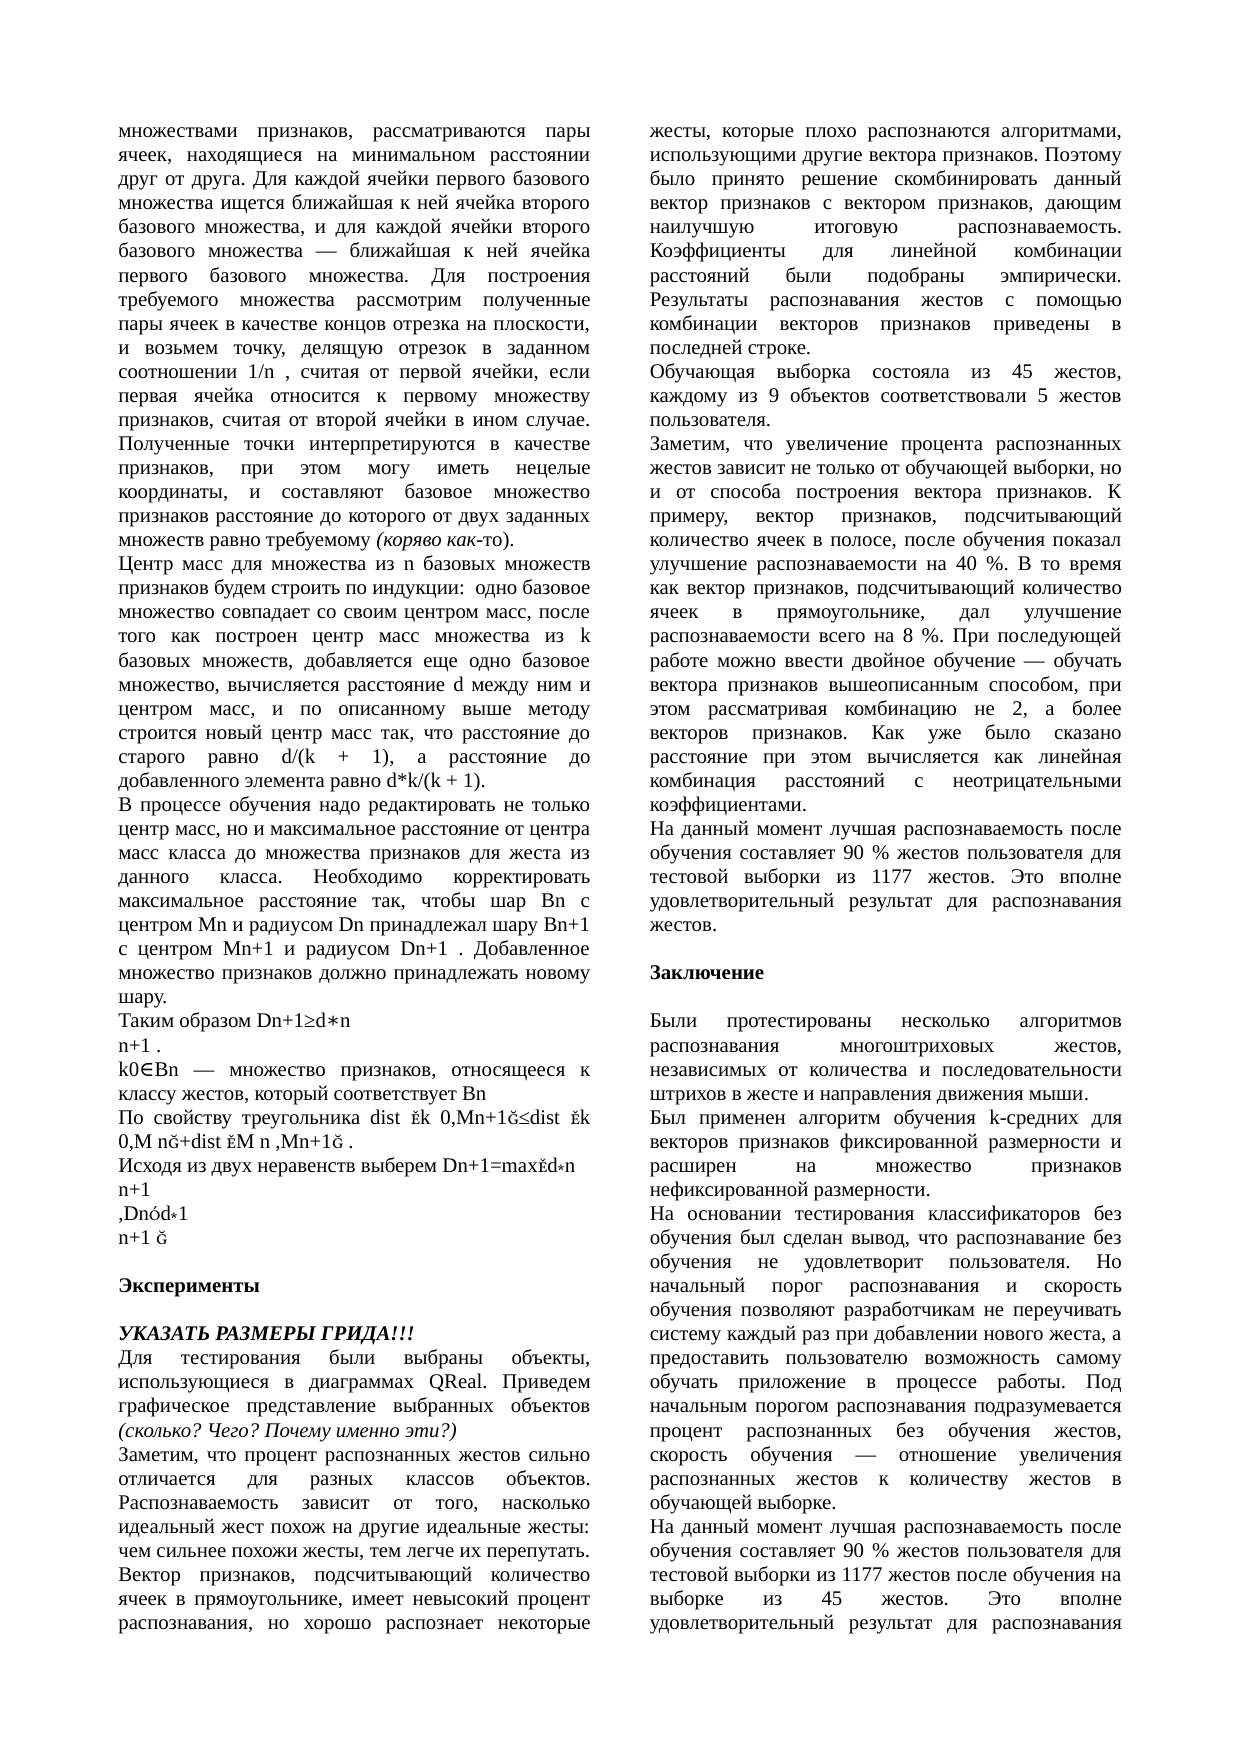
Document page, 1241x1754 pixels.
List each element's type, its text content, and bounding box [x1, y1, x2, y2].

text Заключение [649, 960, 1122, 984]
text ,Dnd∗1 [118, 1201, 591, 1225]
text На данный момент лучшая распознаваемость после обучения составляет 90 % жестов пользователя для тестовой выборки из 1177 жестов. Это вполне удовлетворительный результат для распознавания жестов. [649, 816, 1122, 936]
text k0∈Bn — множество признаков, относящееся к классу жестов, который соответствует Bn [118, 1057, 591, 1105]
text n+1 [118, 1177, 591, 1201]
text Были протестированы несколько алгоритмов распознавания многоштриховых жестов, независимых от количества и последовательности штрихов в жесте и направления движения мыши. [649, 1008, 1122, 1105]
text n+1 . [118, 1032, 591, 1057]
text На основании тестирования классификаторов без обучения был сделан вывод, что распознавание без обучения не удовлетворит пользователя. Но начальный порог распознавания и скорость обучения позволяют разработчикам не переучивать систему каждый раз при добавлении нового жеста, а предоставить пользователю возможность самому обучать приложение в процессе работы. Под начальным порогом распознавания подразумевается процент распознанных без обучения жестов, скорость обучения — отношение увеличения распознанных жестов к количеству жестов в обучающей выборке. [649, 1201, 1122, 1514]
text жесты, которые плохо распознаются алгоритмами, использующими другие вектора признаков. Поэтому было принято решение скомбинировать данный вектор признаков с вектором признаков, дающим наилучшую итоговую распознаваемость. Коэффициенты для линейной комбинации расстояний были подобраны эмпирически. Результаты распознавания жестов с помощью комбинации векторов признаков приведены в последней строке. [649, 118, 1122, 359]
text По свойству треугольника dist k 0,Mn+1≤dist k 0,M n+dist M n ,Mn+1 . [118, 1105, 591, 1153]
text n+1  [118, 1225, 591, 1249]
text Заметим, что процент распознанных жестов сильно отличается для разных классов объектов. Распознаваемость зависит от того, насколько идеальный жест похож на другие идеальные жесты: чем сильнее похожи жесты, тем легче их перепутать. Вектор признаков, подсчитывающий количество ячеек в прямоугольнике, имеет невысокий процент распознавания, но хорошо распознает некоторые [118, 1442, 591, 1634]
text Центр масс для множества из n базовых множеств признаков будем строить по индукции: одно базовое множество совпадает со своим центром масс, после того как построен центр масс множества из k базовых множеств, добавляется еще одно базовое множество, вычисляется расстояние d между ним и центром масс, и по описанному выше методу строится новый центр масс так, что расстояние до старого равно d/(k + 1), а расстояние до добавленного элемента равно d*k/(k + 1). [118, 551, 591, 792]
text Таким образом Dn+1≥d∗n [118, 1008, 591, 1032]
text На данный момент лучшая распознаваемость после обучения составляет 90 % жестов пользователя для тестовой выборки из 1177 жестов после обучения на выборке из 45 жестов. Это вполне удовлетворительный результат для распознавания [649, 1514, 1122, 1634]
text Был применен алгоритм обучения k-средних для векторов признаков фиксированной размерности и расширен на множество признаков нефиксированной размерности. [649, 1105, 1122, 1201]
text В процессе обучения надо редактировать не только центр масс, но и максимальное расстояние от центра масс класса до множества признаков для жеста из данного класса. Необходимо корректировать максимальное расстояние так, чтобы шар Bn с центром Mn и радиусом Dn принадлежал шару Bn+1 с центром Mn+1 и радиусом Dn+1 . Добавленное множество признаков должно принадлежать новому шару. [118, 792, 591, 1008]
text Заметим, что увеличение процента распознанных жестов зависит не только от обучающей выборки, но и от способа построения вектора признаков. К примеру, вектор признаков, подсчитывающий количество ячеек в полосе, после обучения показал улучшение распознаваемости на 40 %. В то время как вектор признаков, подсчитывающий количество ячеек в прямоугольнике, дал улучшение распознаваемости всего на 8 %. При последующей работе можно ввести двойное обучение — обучать вектора признаков вышеописанным способом, при этом рассматривая комбинацию не 2, а более векторов признаков. Как уже было сказано расстояние при этом вычисляется как линейная комбинация расстояний с неотрицательными коэффициентами. [649, 431, 1122, 816]
text Для тестирования были выбраны объекты, использующиеся в диаграммах QReal. Приведем графическое представление выбранных объектов (сколько? Чего? Почему именно эти?) [118, 1345, 591, 1442]
text множествами признаков, рассматриваются пары ячеек, находящиеся на минимальном расстоянии друг от друга. Для каждой ячейки первого базового множества ищется ближайшая к ней ячейка второго базового множества, и для каждой ячейки второго базового множества — ближайшая к ней ячейка первого базового множества. Для построения требуемого множества рассмотрим полученные пары ячеек в качестве концов отрезка на плоскости, и возьмем точку, делящую отрезок в заданном соотношении 1/n , считая от первой ячейки, если первая ячейка относится к первому множеству признаков, считая от второй ячейки в ином случае. Полученные точки интерпретируются в качестве признаков, при этом могу иметь нецелые координаты, и составляют базовое множество признаков расстояние до которого от двух заданных множеств равно требуемому (коряво как-то). [118, 118, 591, 551]
text Эксперименты [118, 1273, 591, 1297]
text Обучающая выборка состояла из 45 жестов, каждому из 9 объектов соответствовали 5 жестов пользователя. [649, 359, 1122, 431]
text Исходя из двух неравенств выберем Dn+1=maxd∗n [118, 1153, 591, 1177]
text УКАЗАТЬ РАЗМЕРЫ ГРИДА!!! [118, 1321, 591, 1345]
